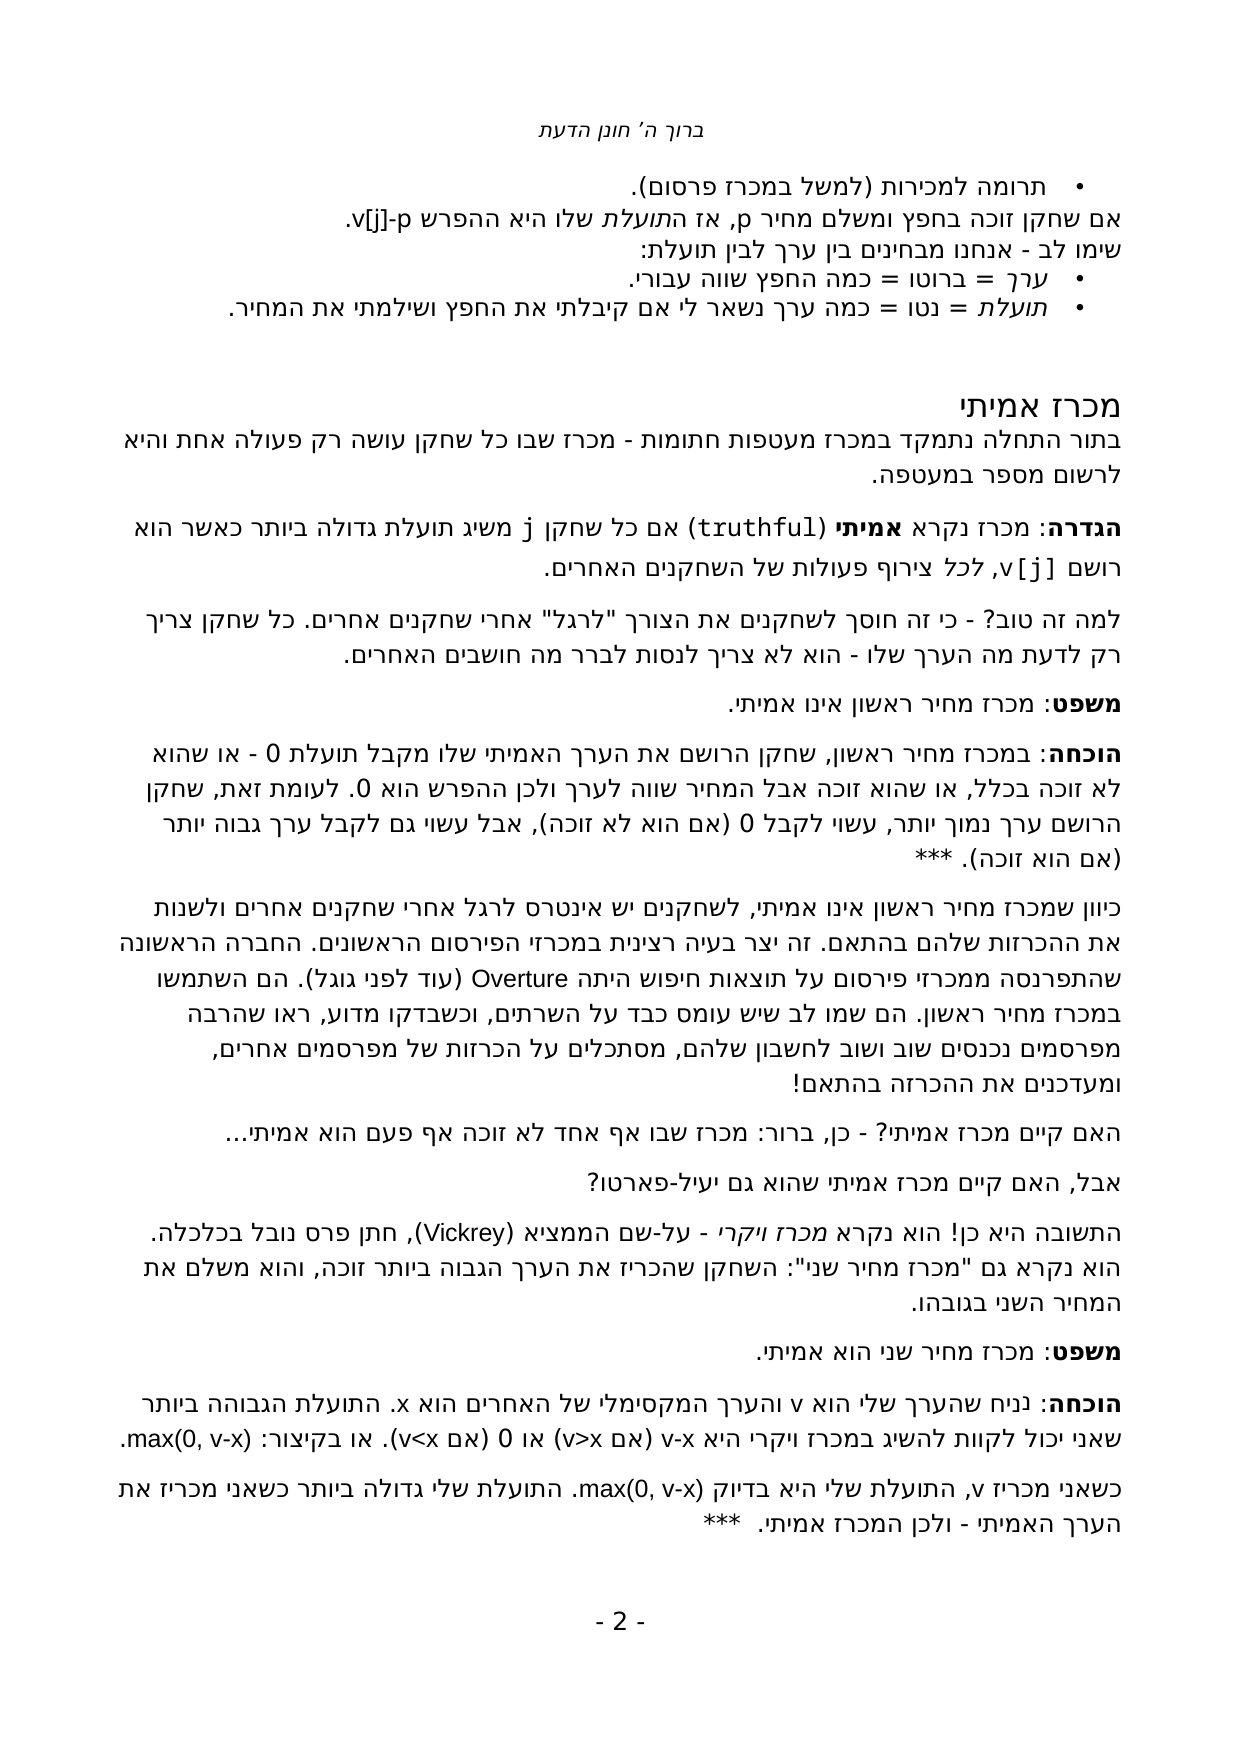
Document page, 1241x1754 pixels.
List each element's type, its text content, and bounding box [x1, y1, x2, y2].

text שימו לב - אנחנו מבחינים בין ערך לבין תועלת: [118, 235, 1122, 264]
text משפט: מכרז מחיר שני הוא אמיתי. [118, 1337, 1122, 1367]
text הוכחה: במכרז מחיר ראשון, שחקן הרושם את הערך האמיתי שלו מקבל תועלת 0 - או שהוא לא זוכה בכלל, או שהוא זוכה אבל המחיר שווה לערך ולכן ההפרש הוא 0. לעומת זאת, שחקן הרושם ערך נמוך יותר, עשוי לקבל 0 (אם הוא לא זוכה), אבל עשוי גם לקבל ערך גבוה יותר (אם הוא זוכה). *** [118, 739, 1122, 873]
text משפט: מכרז מחיר ראשון אינו אמיתי. [118, 689, 1122, 719]
subtitle מכרז אמיתי [118, 386, 1122, 425]
text התשובה היא כן! הוא נקרא מכרז ויקרי - על-שם הממציא (Vickrey), חתן פרס נובל בכלכלה. הוא נקרא גם "מכרז מחיר שני": השחקן שהכריז את הערך הגבוה ביותר זוכה, והוא משלם את המחיר השני בגובהו. [118, 1218, 1122, 1317]
text אם שחקן זוכה בחפץ ומשלם מחיר p, אז התועלת שלו היא ההפרש v[j]-p. [118, 201, 1122, 235]
list תרומה למכירות (למשל במכרז פרסום).‬ [118, 172, 1084, 201]
text האם קיים מכרז אמיתי? - כן, ברור: מכרז שבו אף אחד לא זוכה אף פעם הוא אמיתי... [118, 1118, 1122, 1148]
text כיוון שמכרז מחיר ראשון אינו אמיתי, לשחקנים יש אינטרס לרגל אחרי שחקנים אחרים ולשנות את ההכרזות שלהם בהתאם. זה יצר בעיה רצינית במכרזי הפירסום הראשונים. החברה הראשונה שהתפרנסה ממכרזי פירסום על תוצאות חיפוש היתה Overture (עוד לפני גוגל). הם השתמשו במכרז מחיר ראשון. הם שמו לב שיש עומס כבד על השרתים, וכשבדקו מדוע, ראו שהרבה מפרסמים נכנסים שוב ושוב לחשבון שלהם, מסתכלים על הכרזות של מפרסמים אחרים, ומעדכנים את ההכרזה בהתאם! [118, 894, 1122, 1098]
text אבל, האם קיים מכרז אמיתי שהוא גם יעיל-פארטו? [118, 1168, 1122, 1197]
text הגדרה: מכרז נקרא אמיתי (truthful) אם כל שחקן j משיג תועלת גדולה ביותר כאשר הוא רושם v[j], לכל צירוף פעולות של השחקנים האחרים. [118, 509, 1122, 583]
text הוכחה: נניח שהערך שלי הוא v והערך המקסימלי של האחרים הוא x. התועלת הגבוהה ביותר שאני יכול לקוות להשיג במכרז ויקרי היא v-x (אם v>x) או 0 (אם v<x). או בקיצור: max(0, v-x). [118, 1387, 1122, 1453]
text כשאני מכריז v, התועלת שלי היא בדיוק max(0, v-x). התועלת שלי גדולה ביותר כשאני מכריז את הערך האמיתי - ולכן המכרז אמיתי. *** [118, 1474, 1122, 1538]
text למה זה טוב? - כי זה חוסך לשחקנים את הצורך "לרגל" אחרי שחקנים אחרים. כל שחקן צריך רק לדעת מה הערך שלו - הוא לא צריך לנסות לברר מה חושבים האחרים. [118, 605, 1122, 669]
list ערך = ברוטו = כמה החפץ שווה עבורי. [118, 264, 1084, 293]
list תועלת = נטו = כמה ערך נשאר לי אם קיבלתי את החפץ ושילמתי את המחיר. [118, 293, 1084, 323]
text בתור התחלה נתמקד במכרז מעטפות חתומות - מכרז שבו כל שחקן עושה רק פעולה אחת והיא לרשום מספר במעטפה. [118, 425, 1122, 489]
